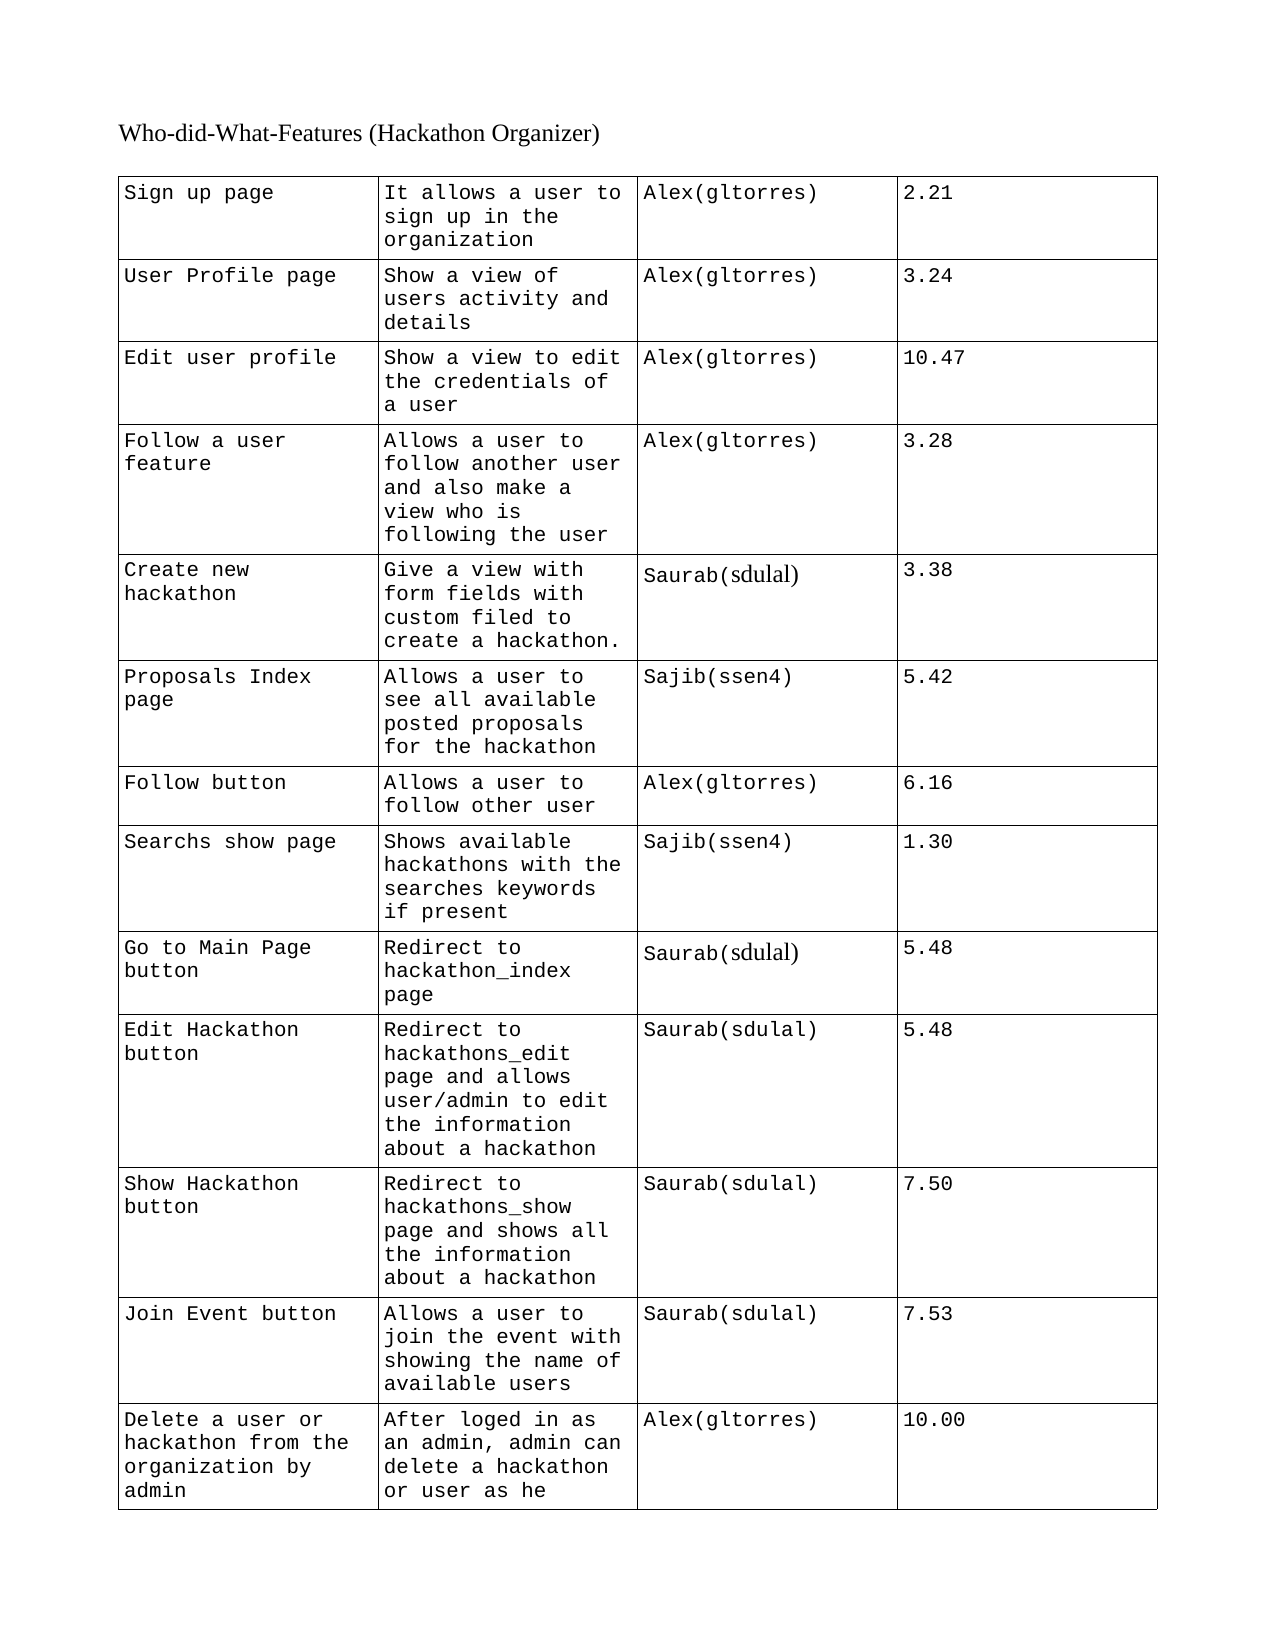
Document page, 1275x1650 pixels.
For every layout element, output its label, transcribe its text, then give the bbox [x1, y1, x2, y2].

table_cell Proposals Index page [119, 661, 378, 766]
table_cell Saurab(sdulal) [638, 1015, 897, 1167]
table_cell Alex(gltorres) [638, 425, 897, 554]
table_cell Searchs show page [119, 826, 378, 931]
table_cell Show a view of users activity and details [379, 260, 637, 341]
table_cell 5.42 [898, 661, 1157, 766]
table_cell Sajib(ssen4) [638, 661, 897, 766]
table_cell 7.50 [898, 1168, 1157, 1297]
table_cell Redirect to hackathon_index page [379, 932, 637, 1013]
table_cell After loged in as an admin, admin can delete a hackathon or user as he [379, 1404, 637, 1509]
table_cell 5.48 [898, 932, 1157, 1013]
table_cell Allows a user to follow other user [379, 767, 637, 825]
table_cell Delete a user or hackathon from the organization by admin [119, 1404, 378, 1509]
table_cell Show a view to edit the credentials of a user [379, 342, 637, 424]
table_cell Alex(gltorres) [638, 1404, 897, 1509]
table_cell Saurab(sdulal) [638, 555, 897, 660]
table_cell Redirect to hackathons_edit page and allows user/admin to edit the information about a hackathon [379, 1015, 637, 1167]
table_cell Edit user profile [119, 342, 378, 424]
table_cell User Profile page [119, 260, 378, 341]
table_cell 5.48 [898, 1015, 1157, 1167]
table_cell 10.47 [898, 342, 1157, 424]
table_cell Give a view with form fields with custom filed to create a hackathon. [379, 555, 637, 660]
table_cell 10.00 [898, 1404, 1157, 1509]
table_cell Edit Hackathon button [119, 1015, 378, 1167]
table_cell Allows a user to see all available posted proposals for the hackathon [379, 661, 637, 766]
table_cell 3.38 [898, 555, 1157, 660]
table_cell 6.16 [898, 767, 1157, 825]
table_cell Shows available hackathons with the searches keywords if present [379, 826, 637, 931]
table_cell Show Hackathon button [119, 1168, 378, 1297]
table_cell Alex(gltorres) [638, 342, 897, 424]
table_cell Allows a user to follow another user and also make a view who is following the user [379, 425, 637, 554]
table_cell Alex(gltorres) [638, 177, 897, 259]
table_cell 1.30 [898, 826, 1157, 931]
table_cell It allows a user to sign up in the organization [379, 177, 637, 259]
table_cell Join Event button [119, 1298, 378, 1403]
table_cell Create new hackathon [119, 555, 378, 660]
table_cell Alex(gltorres) [638, 260, 897, 341]
table_cell Alex(gltorres) [638, 767, 897, 825]
table_cell Follow a user feature [119, 425, 378, 554]
table_cell Sign up page [119, 177, 378, 259]
table_cell Saurab(sdulal) [638, 932, 897, 1013]
table_cell Go to Main Page button [119, 932, 378, 1013]
table_cell Redirect to hackathons_show page and shows all the information about a hackathon [379, 1168, 637, 1297]
table_cell 3.24 [898, 260, 1157, 341]
table_cell 2.21 [898, 177, 1157, 259]
table_cell Allows a user to join the event with showing the name of available users [379, 1298, 637, 1403]
table_cell 3.28 [898, 425, 1157, 554]
table_cell Sajib(ssen4) [638, 826, 897, 931]
table_cell Follow button [119, 767, 378, 825]
table_cell Saurab(sdulal) [638, 1168, 897, 1297]
table_cell 7.53 [898, 1298, 1157, 1403]
table_cell Saurab(sdulal) [638, 1298, 897, 1403]
